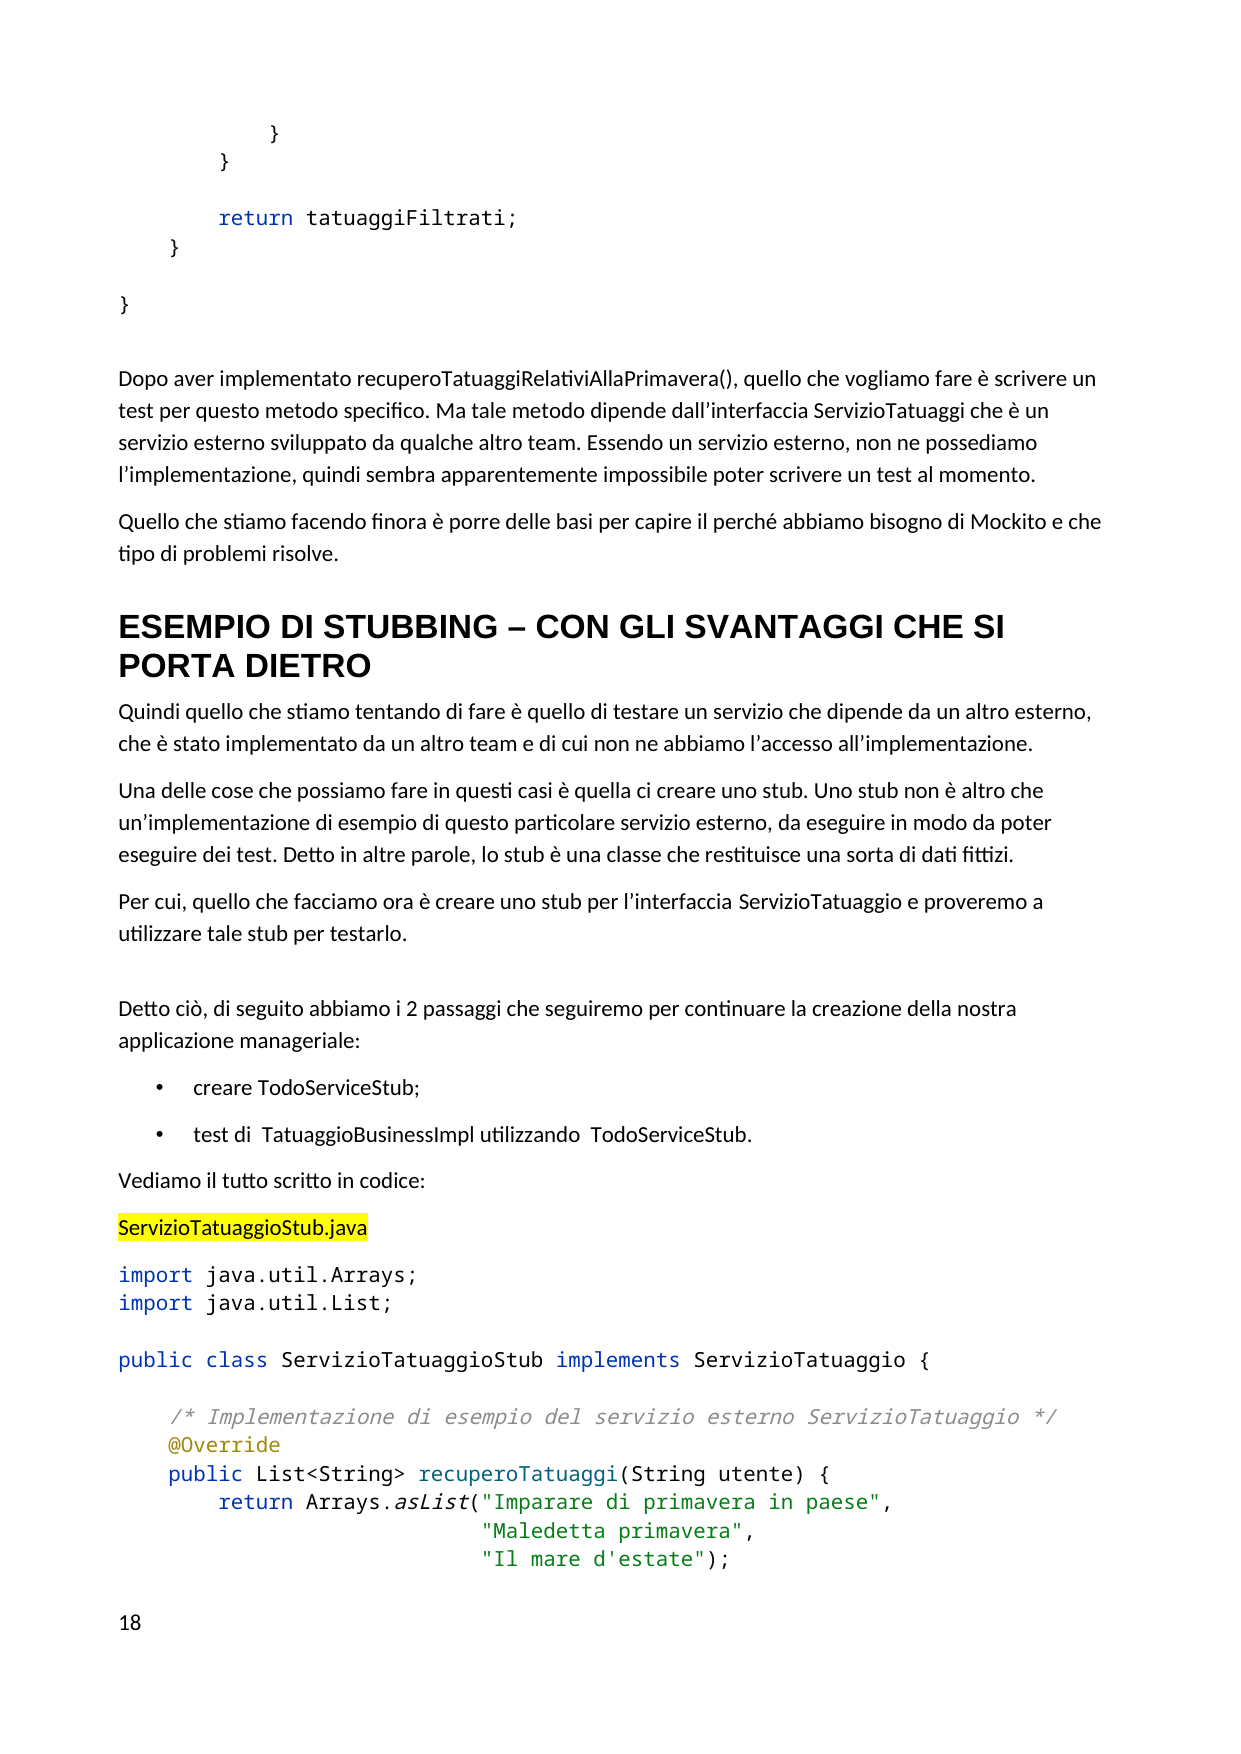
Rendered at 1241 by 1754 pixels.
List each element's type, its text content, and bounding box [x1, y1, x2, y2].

text Quello che stiamo facendo finora è porre delle basi per capire il perché abbiamo bisogno di Mockito e che tipo di problemi risolve. [118, 507, 1122, 567]
text Vediamo il tutto scritto in codice: [118, 1166, 1122, 1194]
text Per cui, quello che facciamo ora è creare uno stub per l’interfaccia ServizioTatuaggio e proveremo a utilizzare tale stub per testarlo. [118, 887, 1122, 947]
text ServizioTatuaggioStub.java [118, 1213, 1122, 1241]
text import java.util.Arrays; import java.util.List; public class ServizioTatuaggioStub implements ServizioTatuaggio { /* Implementazione di esempio del servizio esterno ServizioTatuaggio */ @Override public List<String> recuperoTatuaggi(String utente) { return Arrays.asList("Imparare di primavera in paese", "Maledetta primavera", "Il mare d'estate"); [118, 1260, 1122, 1573]
list test di TatuaggioBusinessImpl utilizzando TodoServiceStub. [156, 1120, 1122, 1148]
text Una delle cose che possiamo fare in questi casi è quella ci creare uno stub. Uno stub non è altro che un’implementazione di esempio di questo particolare servizio esterno, da eseguire in modo da poter eseguire dei test. Detto in altre parole, lo stub è una classe che restituisce una sorta di dati fittizi. [118, 776, 1122, 868]
subtitle ESEMPIO DI STUBBING – CON GLI SVANTAGGI CHE SI PORTA DIETRO [118, 607, 1122, 684]
list creare TodoServiceStub; [156, 1073, 1122, 1101]
text } } return tatuaggiFiltrati; } } [118, 118, 1122, 317]
text Quindi quello che stiamo tentando di fare è quello di testare un servizio che dipende da un altro esterno, che è stato implementato da un altro team e di cui non ne abbiamo l’accesso all’implementazione. [118, 697, 1122, 757]
text Detto ciò, di seguito abbiamo i 2 passaggi che seguiremo per continuare la creazione della nostra applicazione manageriale: [118, 994, 1122, 1054]
text Dopo aver implementato recuperoTatuaggiRelativiAllaPrimavera(), quello che vogliamo fare è scrivere un test per questo metodo specifico. Ma tale metodo dipende dall’interfaccia ServizioTatuaggi che è un servizio esterno sviluppato da qualche altro team. Essendo un servizio esterno, non ne possediamo l’implementazione, quindi sembra apparentemente impossibile poter scrivere un test al momento. [118, 364, 1122, 488]
